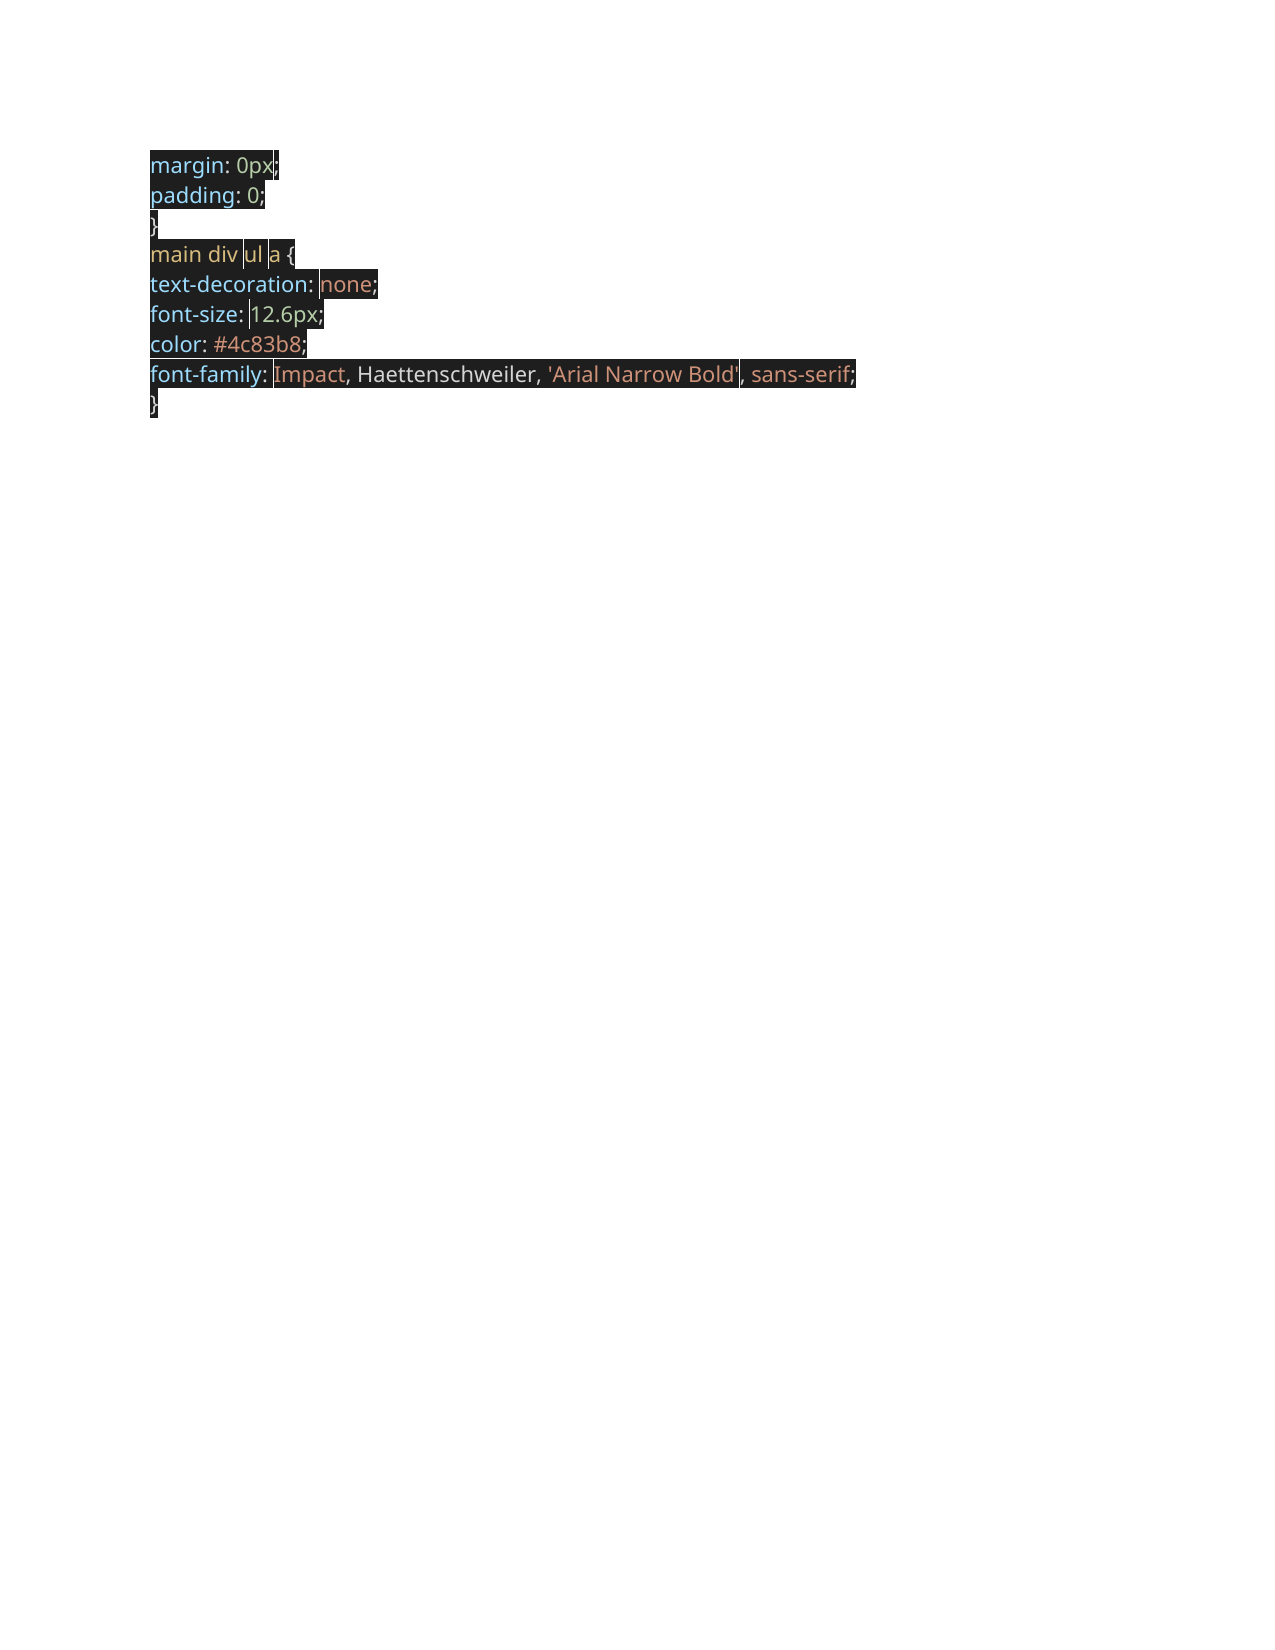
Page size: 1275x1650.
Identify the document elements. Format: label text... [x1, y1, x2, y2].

text padding: 0; [150, 180, 1125, 209]
text font-size: 12.6px; [150, 299, 1125, 329]
text text-decoration: none; [150, 269, 1125, 299]
text font-family: Impact, Haettenschweiler, 'Arial Narrow Bold', sans-serif; [150, 358, 1125, 388]
text color: #4c83b8; [150, 329, 1125, 358]
text } [150, 209, 1125, 239]
text main div ul a { [150, 239, 1125, 269]
text } [150, 388, 1125, 418]
text margin: 0px; [150, 150, 1125, 180]
